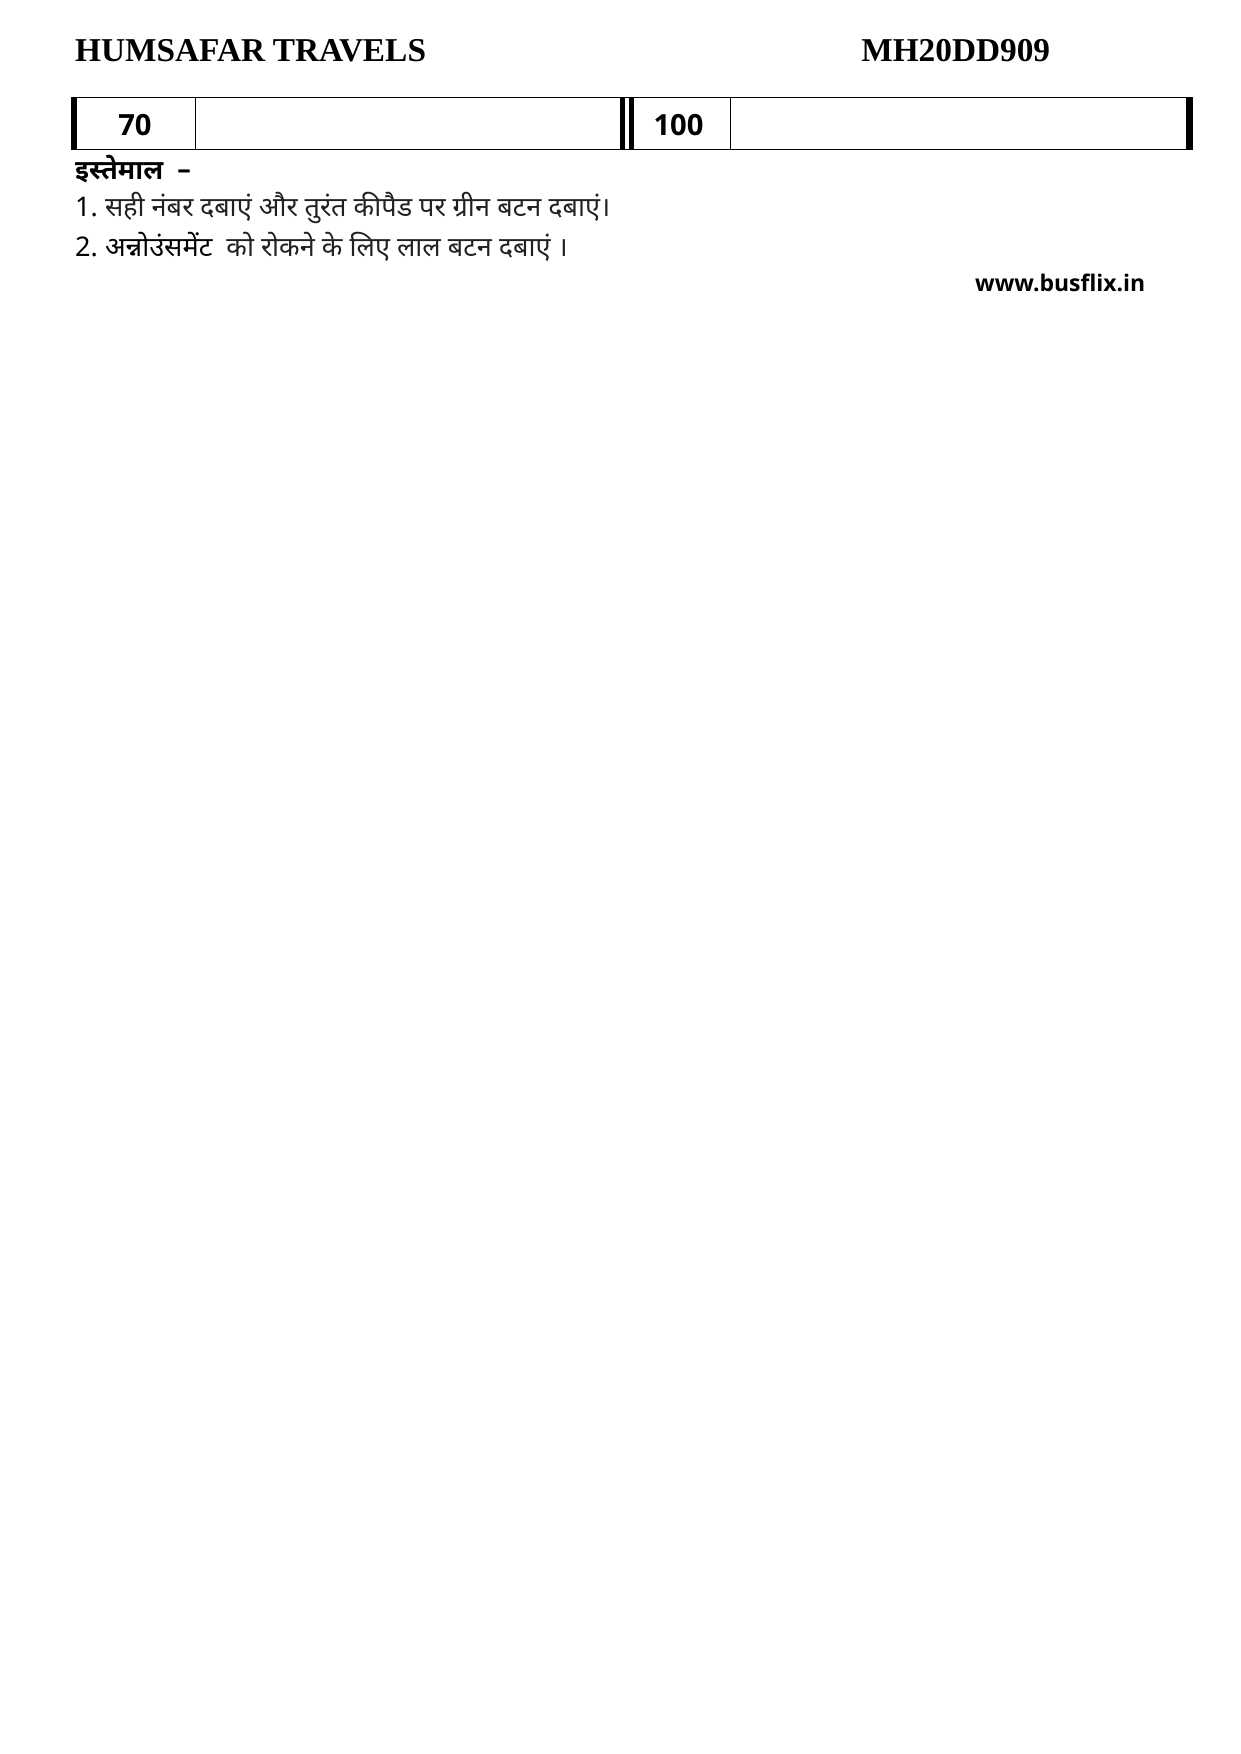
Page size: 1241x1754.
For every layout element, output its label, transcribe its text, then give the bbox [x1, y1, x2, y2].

table_cell 70 [77, 98, 195, 149]
table_cell 100 [634, 98, 730, 149]
text 1. सही नंबर दबाएं और तुरंत कीपैड पर ग्रीन बटन दबाएं। [75, 187, 1165, 227]
text www.busflix.in [75, 267, 1165, 298]
table_cell [196, 98, 620, 149]
table_cell [731, 98, 1186, 149]
text इस्तेमाल – [75, 150, 1165, 187]
text 2. अन्नोउंसमेंट को रोकने के लिए लाल बटन दबाएं । [75, 227, 1165, 267]
